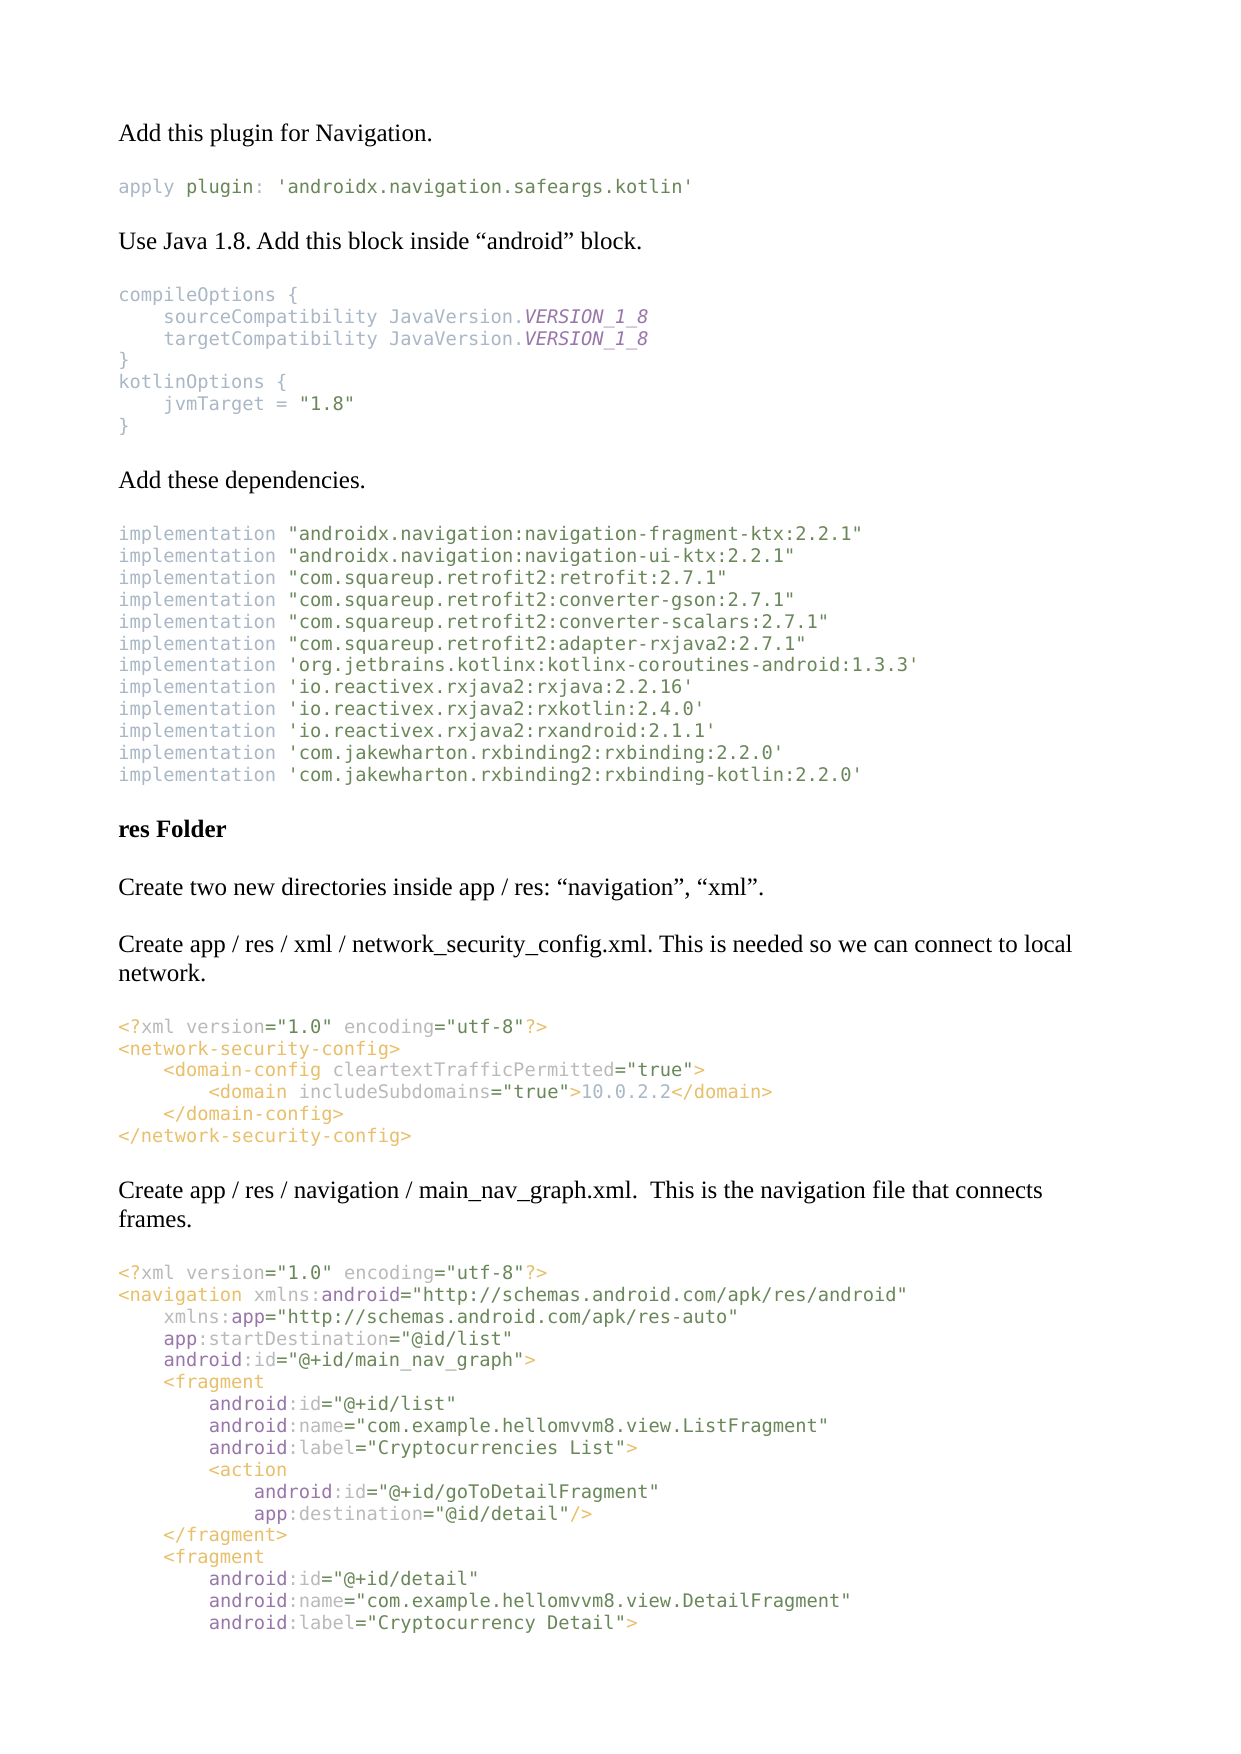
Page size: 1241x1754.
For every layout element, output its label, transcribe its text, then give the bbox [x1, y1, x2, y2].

text implementation "androidx.navigation:navigation-fragment-ktx:2.2.1" implementation "androidx.navigation:navigation-ui-ktx:2.2.1" implementation "com.squareup.retrofit2:retrofit:2.7.1" implementation "com.squareup.retrofit2:converter-gson:2.7.1" implementation "com.squareup.retrofit2:converter-scalars:2.7.1" implementation "com.squareup.retrofit2:adapter-rxjava2:2.7.1" implementation 'org.jetbrains.kotlinx:kotlinx-coroutines-android:1.3.3' implementation 'io.reactivex.rxjava2:rxjava:2.2.16' implementation 'io.reactivex.rxjava2:rxkotlin:2.4.0' implementation 'io.reactivex.rxjava2:rxandroid:2.1.1' implementation 'com.jakewharton.rxbinding2:rxbinding:2.2.0' implementation 'com.jakewharton.rxbinding2:rxbinding-kotlin:2.2.0' [118, 523, 1122, 786]
text Create two new directories inside app / res: “navigation”, “xml”. [118, 872, 1122, 901]
text <?xml version="1.0" encoding="utf-8"?> <network-security-config> <domain-config cleartextTrafficPermitted="true"> <domain includeSubdomains="true">10.0.2.2</domain> </domain-config> </network-security-config> [118, 1016, 1122, 1147]
text res Folder [118, 814, 1122, 843]
text Add this plugin for Navigation. [118, 118, 1122, 147]
text compileOptions { sourceCompatibility JavaVersion.VERSION_1_8 targetCompatibility JavaVersion.VERSION_1_8 } kotlinOptions { jvmTarget = "1.8" } [118, 284, 1122, 437]
text <?xml version="1.0" encoding="utf-8"?> <navigation xmlns:android="http://schemas.android.com/apk/res/android" xmlns:app="http://schemas.android.com/apk/res-auto" app:startDestination="@id/list" android:id="@+id/main_nav_graph"> <fragment android:id="@+id/list" android:name="com.example.hellomvvm8.view.ListFragment" android:label="Cryptocurrencies List"> <action android:id="@+id/goToDetailFragment" app:destination="@id/detail"/> </fragment> <fragment android:id="@+id/detail" android:name="com.example.hellomvvm8.view.DetailFragment" android:label="Cryptocurrency Detail"> [118, 1262, 1122, 1634]
text Use Java 1.8. Add this block inside “android” block. [118, 226, 1122, 255]
text Create app / res / navigation / main_nav_graph.xml. This is the navigation file that connects frames. [118, 1176, 1122, 1233]
text Create app / res / xml / network_security_config.xml. This is needed so we can connect to local network. [118, 929, 1122, 987]
text apply plugin: 'androidx.navigation.safeargs.kotlin' [118, 176, 1122, 197]
text Add these dependencies. [118, 466, 1122, 494]
